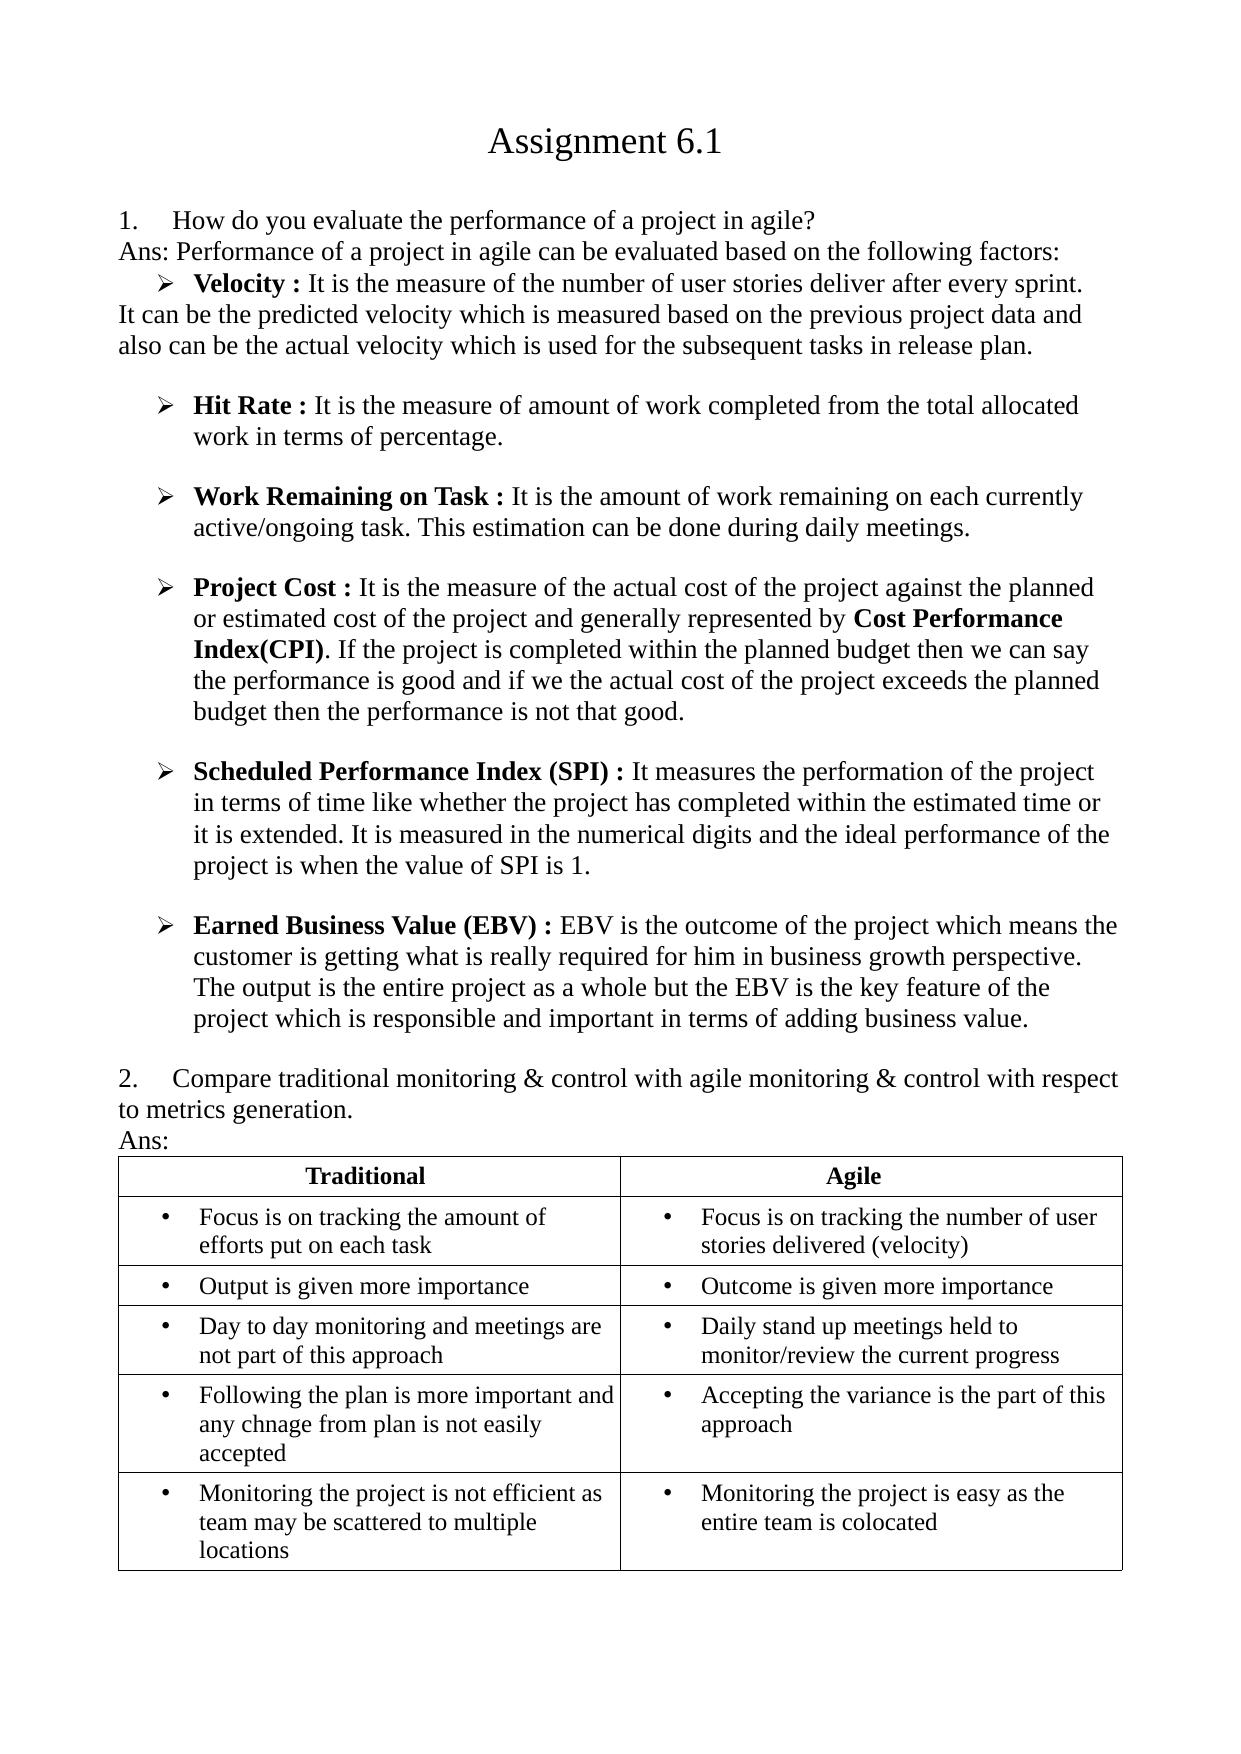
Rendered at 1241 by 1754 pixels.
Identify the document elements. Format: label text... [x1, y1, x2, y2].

table_cell Focus is on tracking the amount of efforts put on each task [119, 1197, 620, 1265]
list Hit Rate : It is the measure of amount of work completed from the total allocated work in terms of percentage. [156, 389, 1122, 451]
text It can be the predicted velocity which is measured based on the previous project data and also can be the actual velocity which is used for the subsequent tasks in release plan. [118, 298, 1122, 360]
text Ans: Performance of a project in agile can be evaluated based on the following factors: [118, 236, 1122, 267]
text 2. Compare traditional monitoring & control with agile monitoring & control with respect to metrics generation. [118, 1062, 1122, 1124]
text 1. How do you evaluate the performance of a project in agile? [118, 204, 1122, 236]
table_cell Output is given more importance [119, 1266, 620, 1305]
text Ans: [118, 1124, 1122, 1156]
list Earned Business Value (EBV) : EBV is the outcome of the project which means the customer is getting what is really required for him in business growth perspective. The output is the entire project as a whole but the EBV is the key feature of the project which is responsible and important in terms of adding business value. [156, 909, 1122, 1033]
list Velocity : It is the measure of the number of user stories deliver after every sprint. [156, 267, 1122, 298]
table_header Agile [621, 1157, 1122, 1196]
table_cell Following the plan is more important and any chnage from plan is not easily accepted [119, 1375, 620, 1472]
table_header Traditional [119, 1157, 620, 1196]
table_cell Day to day monitoring and meetings are not part of this approach [119, 1306, 620, 1374]
list Work Remaining on Task : It is the amount of work remaining on each currently active/ongoing task. This estimation can be done during daily meetings. [156, 480, 1122, 542]
table_cell Focus is on tracking the number of user stories delivered (velocity) [621, 1197, 1122, 1265]
list Scheduled Performance Index (SPI) : It measures the performation of the project in terms of time like whether the project has completed within the estimated time or it is extended. It is measured in the numerical digits and the ideal performance of the project is when the value of SPI is 1. [156, 755, 1122, 880]
text Assignment 6.1 [118, 118, 1122, 161]
list Project Cost : It is the measure of the actual cost of the project against the planned or estimated cost of the project and generally represented by Cost Performance Index(CPI). If the project is completed within the planned budget then we can say the performance is good and if we the actual cost of the project exceeds the planned budget then the performance is not that good. [156, 571, 1122, 727]
table_cell Monitoring the project is not efficient as team may be scattered to multiple locations [119, 1473, 620, 1570]
table_cell Accepting the variance is the part of this approach [621, 1375, 1122, 1472]
table_cell Daily stand up meetings held to monitor/review the current progress [621, 1306, 1122, 1374]
table_cell Outcome is given more importance [621, 1266, 1122, 1305]
table_cell Monitoring the project is easy as the entire team is colocated [621, 1473, 1122, 1570]
